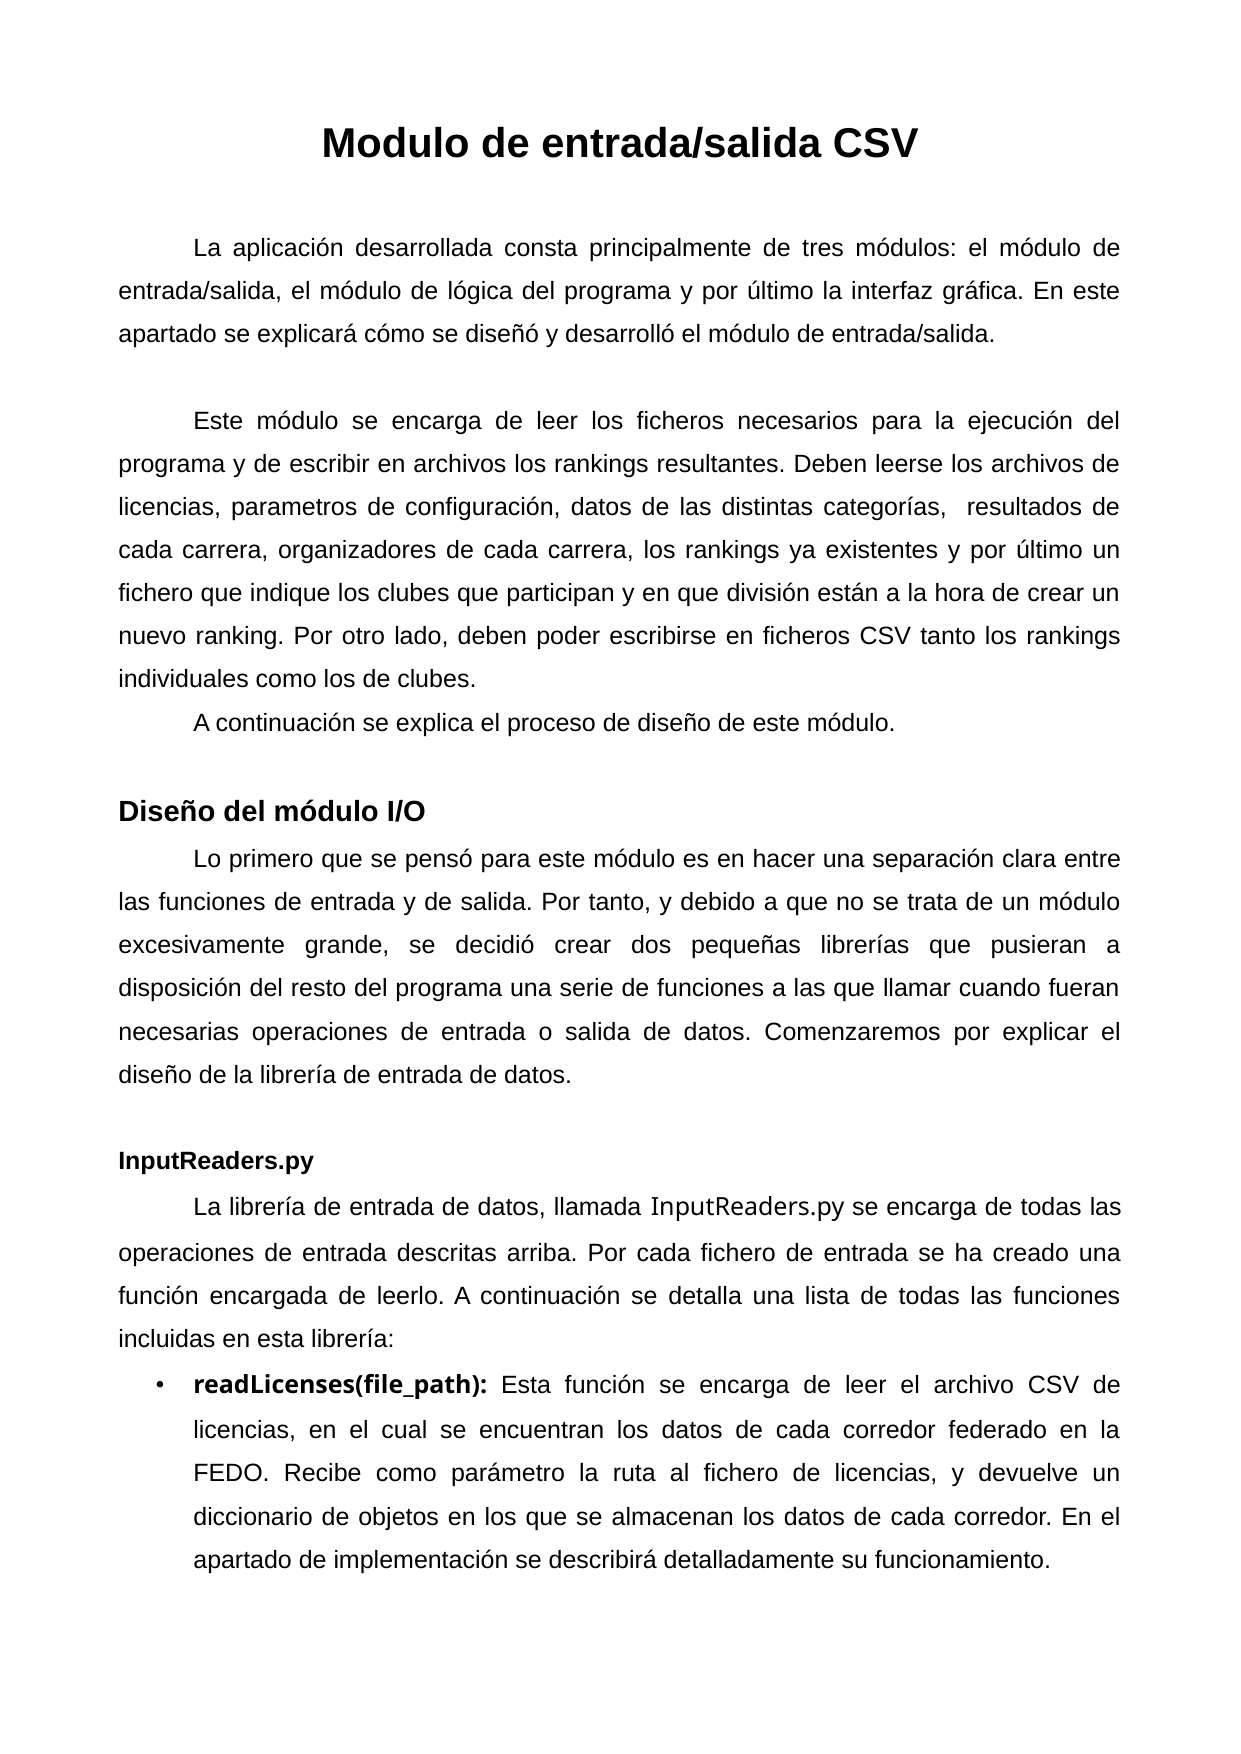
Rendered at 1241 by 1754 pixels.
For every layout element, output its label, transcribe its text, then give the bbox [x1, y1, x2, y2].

text Este módulo se encarga de leer los ficheros necesarios para la ejecución del programa y de escribir en archivos los rankings resultantes. Deben leerse los archivos de licencias, parametros de configuración, datos de las distintas categorías, resultados de cada carrera, organizadores de cada carrera, los rankings ya existentes y por último un fichero que indique los clubes que participan y en que división están a la hora de crear un nuevo ranking. Por otro lado, deben poder escribirse en ficheros CSV tanto los rankings individuales como los de clubes. [118, 406, 1122, 693]
text Lo primero que se pensó para este módulo es en hacer una separación clara entre las funciones de entrada y de salida. Por tanto, y debido a que no se trata de un módulo excesivamente grande, se decidió crear dos pequeñas librerías que pusieran a disposición del resto del programa una serie de funciones a las que llamar cuando fueran necesarias operaciones de entrada o salida de datos. Comenzaremos por explicar el diseño de la librería de entrada de datos. [118, 844, 1122, 1088]
text Modulo de entrada/salida CSV [118, 118, 1122, 166]
list readLicenses(file_path): Esta función se encarga de leer el archivo CSV de licencias, en el cual se encuentran los datos de cada corredor federado en la FEDO. Recibe como parámetro la ruta al fichero de licencias, y devuelve un diccionario de objetos en los que se almacenan los datos de cada corredor. En el apartado de implementación se describirá detalladamente su funcionamiento. [156, 1367, 1122, 1573]
text InputReaders.py [118, 1146, 1122, 1175]
text A continuación se explica el proceso de diseño de este módulo. [118, 707, 1122, 736]
text La aplicación desarrollada consta principalmente de tres módulos: el módulo de entrada/salida, el módulo de lógica del programa y por último la interfaz gráfica. En este apartado se explicará cómo se diseñó y desarrolló el módulo de entrada/salida. [118, 233, 1122, 348]
text La librería de entrada de datos, llamada InputReaders.py se encarga de todas las operaciones de entrada descritas arriba. Por cada fichero de entrada se ha creado una función encargada de leerlo. A continuación se detalla una lista de todas las funciones incluidas en esta librería: [118, 1189, 1122, 1352]
text Diseño del módulo I/O [118, 794, 1122, 827]
